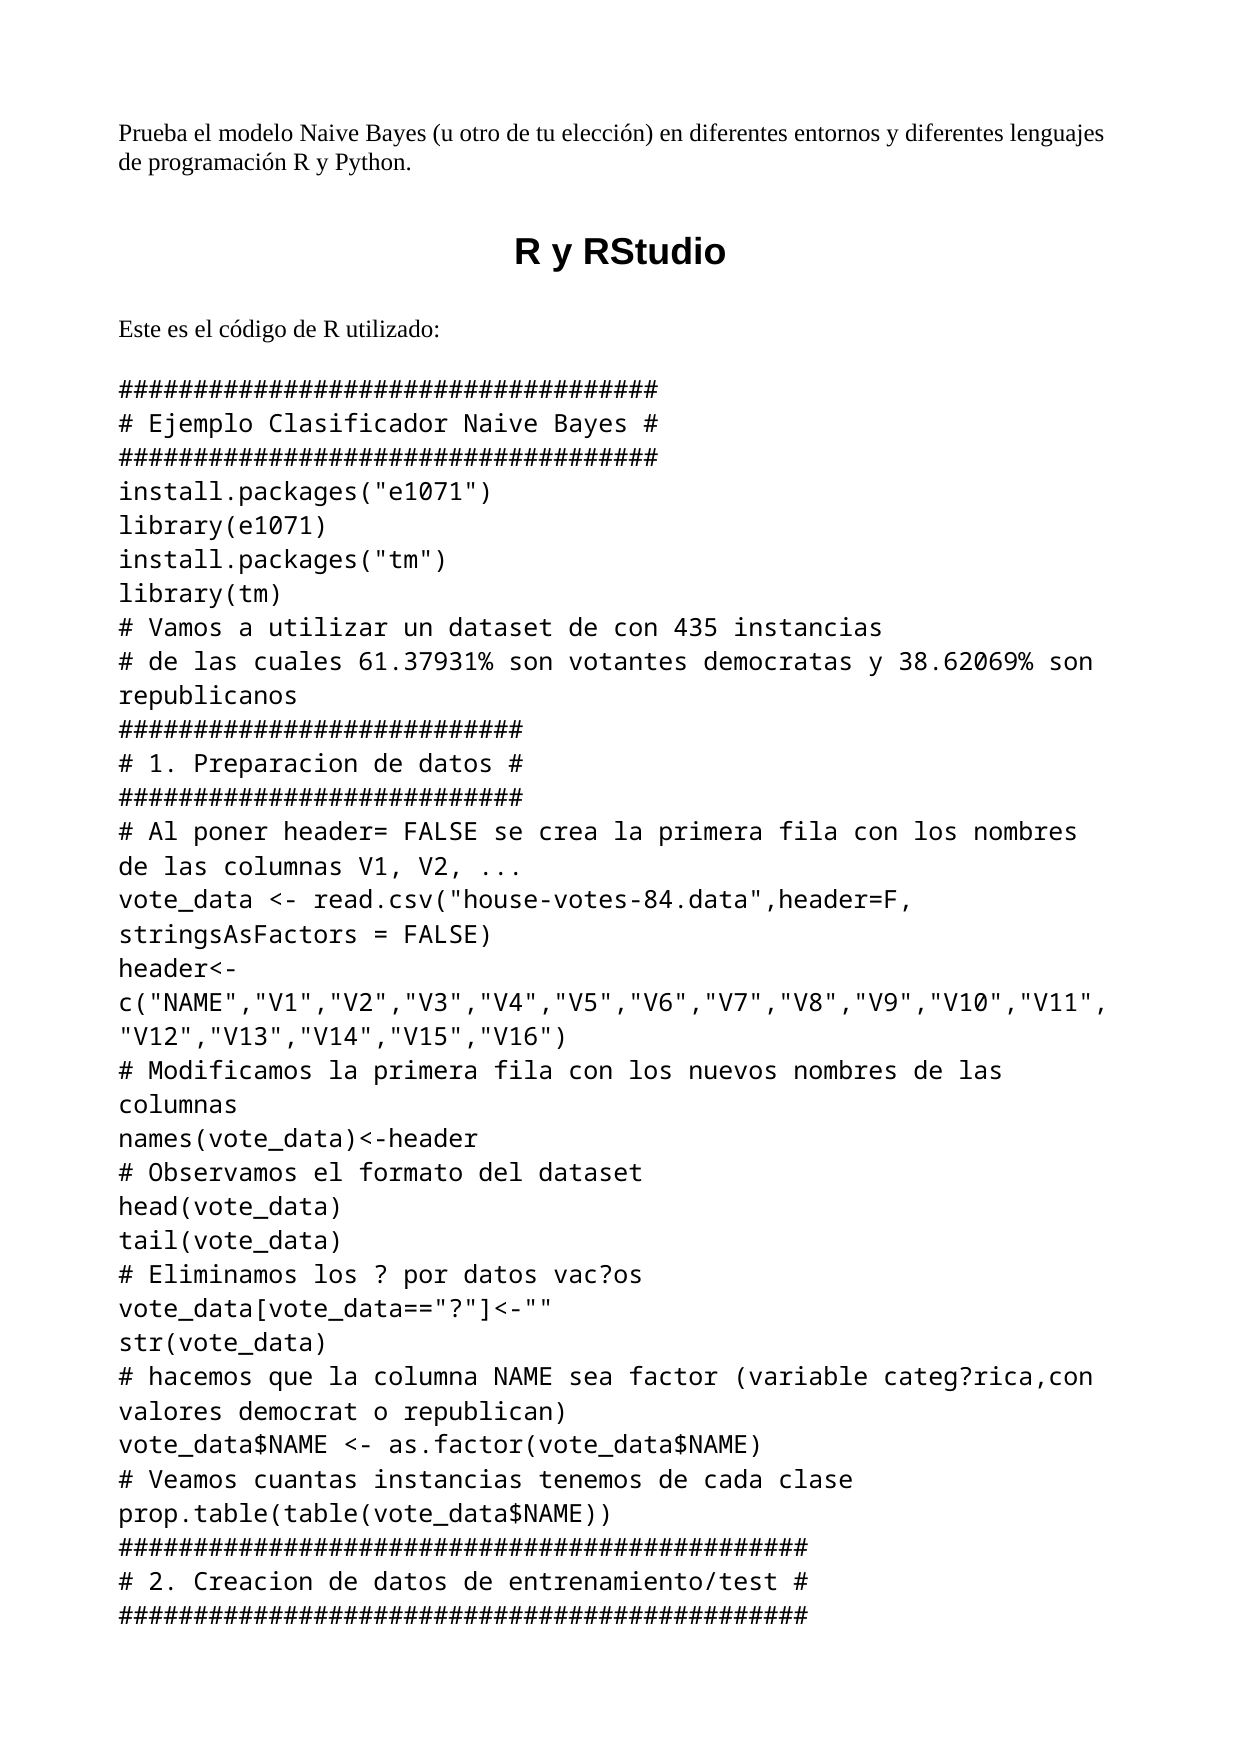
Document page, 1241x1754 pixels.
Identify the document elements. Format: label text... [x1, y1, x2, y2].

subtitle R y RStudio [118, 229, 1122, 272]
text #################################### # Ejemplo Clasificador Naive Bayes # #################################### install.packages("e1071") library(e1071) install.packages("tm") library(tm) # Vamos a utilizar un dataset de con 435 instancias # de las cuales 61.37931% son votantes democratas y 38.62069% son republicanos ########################### # 1. Preparacion de datos # ########################### # Al poner header= FALSE se crea la primera fila con los nombres de las columnas V1, V2, ... vote_data <- read.csv("house-votes-84.data",header=F, stringsAsFactors = FALSE) header<-c("NAME","V1","V2","V3","V4","V5","V6","V7","V8","V9","V10","V11","V12","V13","V14","V15","V16") # Modificamos la primera fila con los nuevos nombres de las columnas names(vote_data)<-header # Observamos el formato del dataset head(vote_data) tail(vote_data) # Eliminamos los ? por datos vac?os vote_data[vote_data=="?"]<-"" str(vote_data) # hacemos que la columna NAME sea factor (variable categ?rica,con valores democrat o republican) vote_data$NAME <- as.factor(vote_data$NAME) # Veamos cuantas instancias tenemos de cada clase prop.table(table(vote_data$NAME)) ############################################## # 2. Creacion de datos de entrenamiento/test # ############################################## [118, 371, 1122, 1632]
text Prueba el modelo Naive Bayes (u otro de tu elección) en diferentes entornos y diferentes lenguajes de programación R y Python. [118, 118, 1122, 176]
text Este es el código de R utilizado: [118, 314, 1122, 342]
